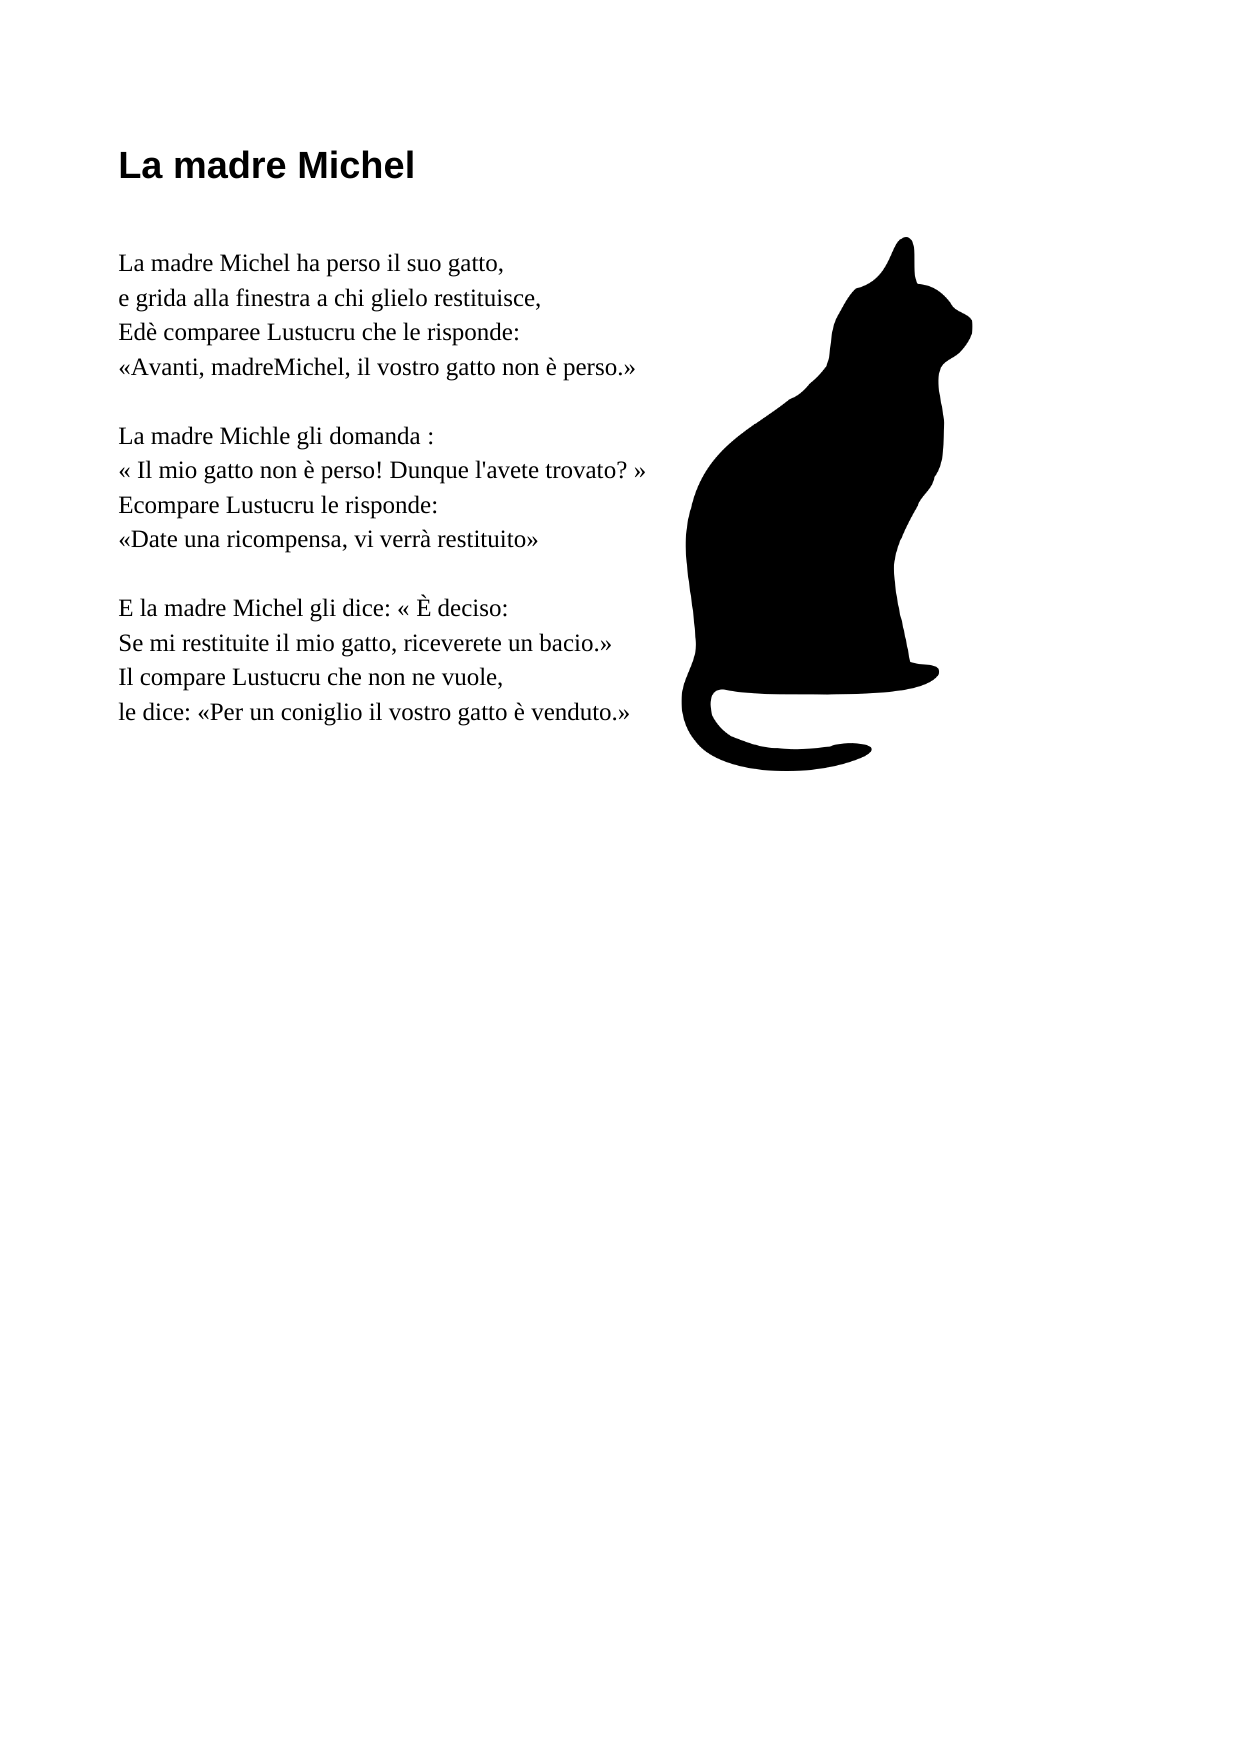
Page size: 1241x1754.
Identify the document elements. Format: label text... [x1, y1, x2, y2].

text [973, 248, 1122, 725]
text La madre Michel ha perso il suo gatto, e grida alla finestra a chi glielo restituisce, Edè comparee Lustucru che le risponde: «Avanti, madreMichel, il vostro gatto non è perso.» La madre Michle gli domanda : « Il mio gatto non è perso! Dunque l'avete trovato? » Ecompare Lustucru le risponde: «Date una ricompensa, vi verrà restituito» E la madre Michel gli dice: « È deciso: Se mi restituite il mio gatto, riceverete un bacio.» Il compare Lustucru che non ne vuole, le dice: «Per un coniglio il vostro gatto è venduto.» [118, 248, 681, 725]
picture [681, 237, 973, 771]
subtitle La madre Michel [118, 143, 1122, 187]
